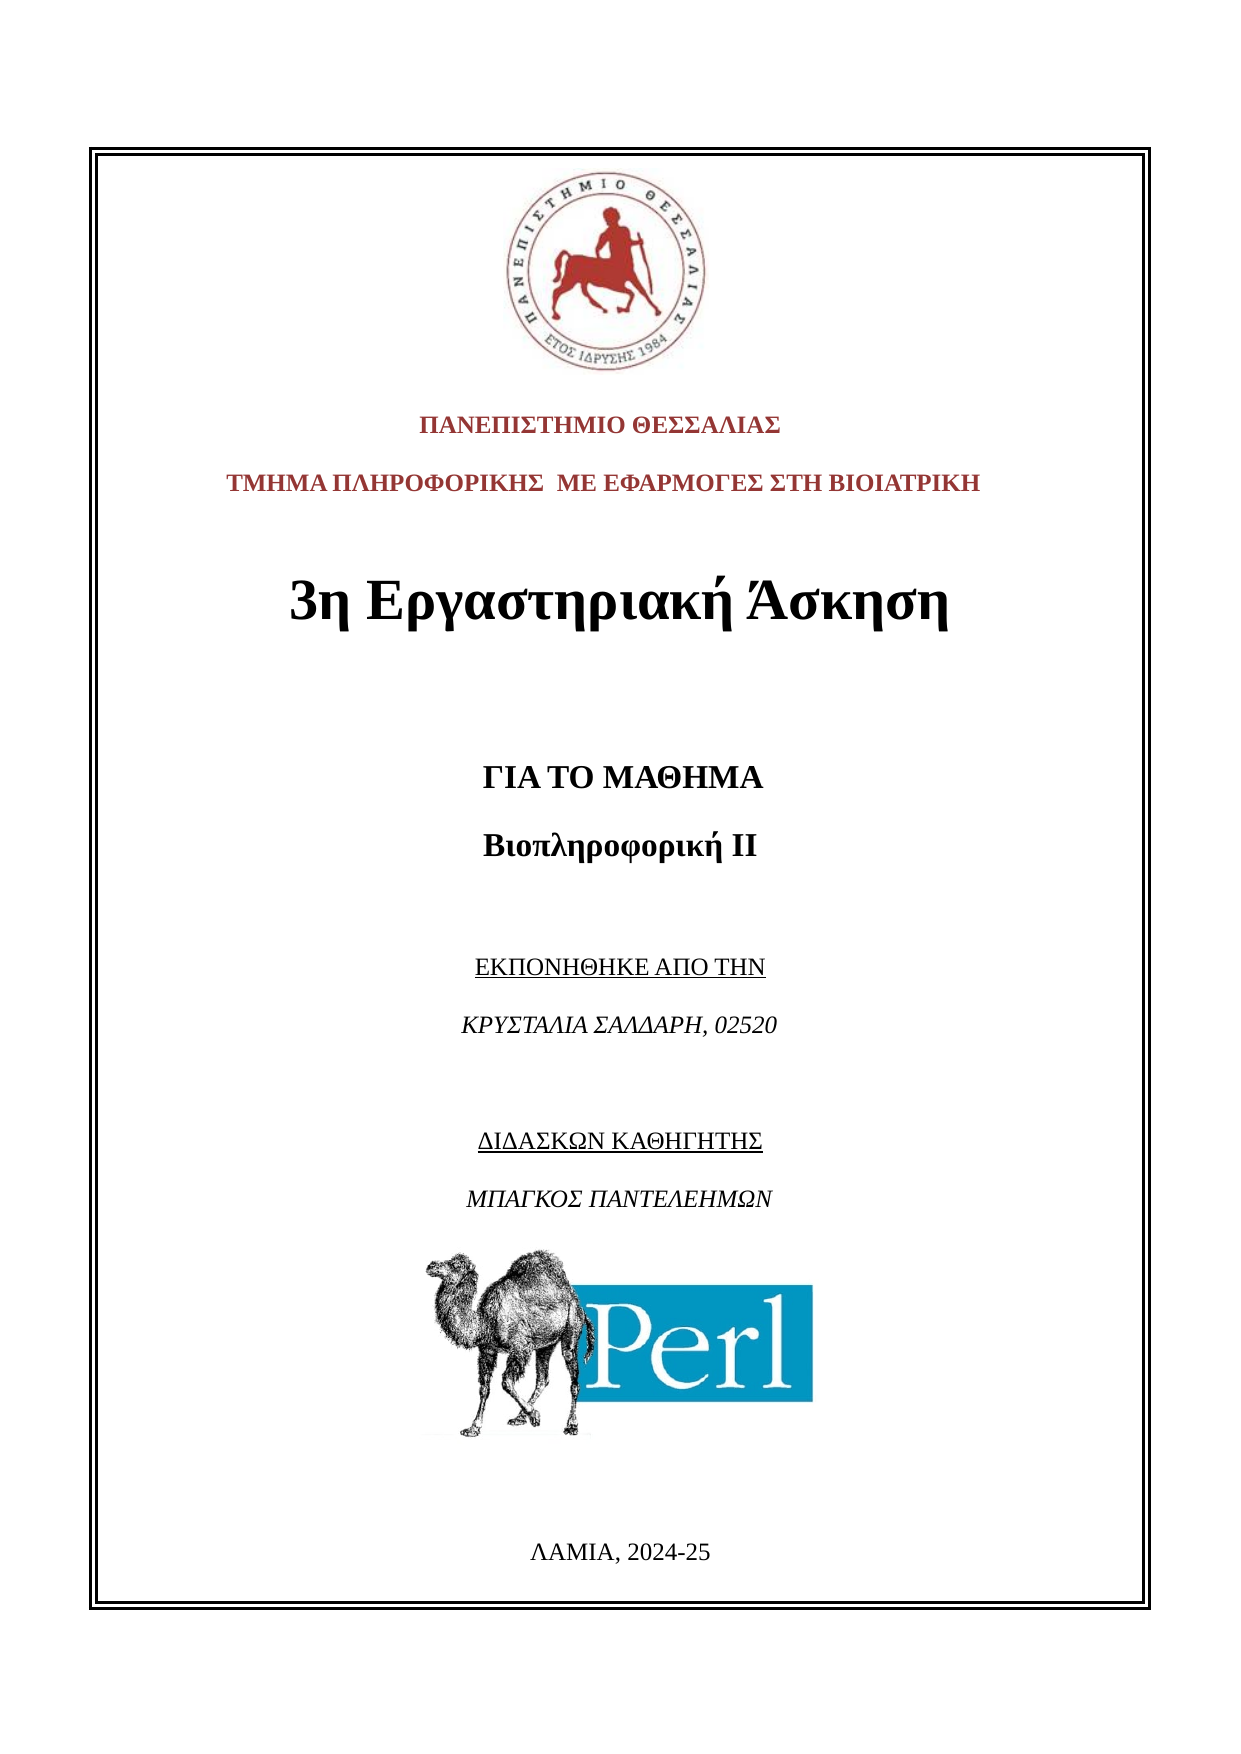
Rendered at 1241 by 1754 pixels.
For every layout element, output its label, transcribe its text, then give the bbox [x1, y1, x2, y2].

table_cell 3η Εργαστηριακή Άσκηση ΓΙΑ ΤΟ ΜΑΘΗΜΑ Βιοπληροφορική II ΕΚΠΟΝΗΘΗΚΕ ΑΠΟ ΤΗΝ ΚΡΥΣΤΑΛΙΑ ΣΑΛΔΑΡΗ, 02520 ΔΙΔΑΣΚΩΝ ΚΑΘΗΓΗΤΗΣ ΜΠΑΓΚΟΣ ΠΑΝΤΕΛΕΗΜΩΝ [98, 536, 1142, 1534]
table_header [1101, 156, 1142, 536]
table_header [1101, 150, 1147, 536]
picture [418, 1240, 822, 1444]
table_cell ΛΑΜΙΑ, 2024-25 [98, 1534, 1142, 1601]
table_header ΠΑΝΕΠΙΣΤΗΜΙΟ ΘΕΣΣΑΛΙΑΣ ΤΜΗΜΑ ΠΛΗΡΟΦΟΡΙΚΗΣ ΜΕ ΕΦΑΡΜΟΓΕΣ ΣΤΗ ΒΙΟΙΑΤΡΙΚΗ [94, 150, 1101, 536]
picture [503, 168, 710, 375]
